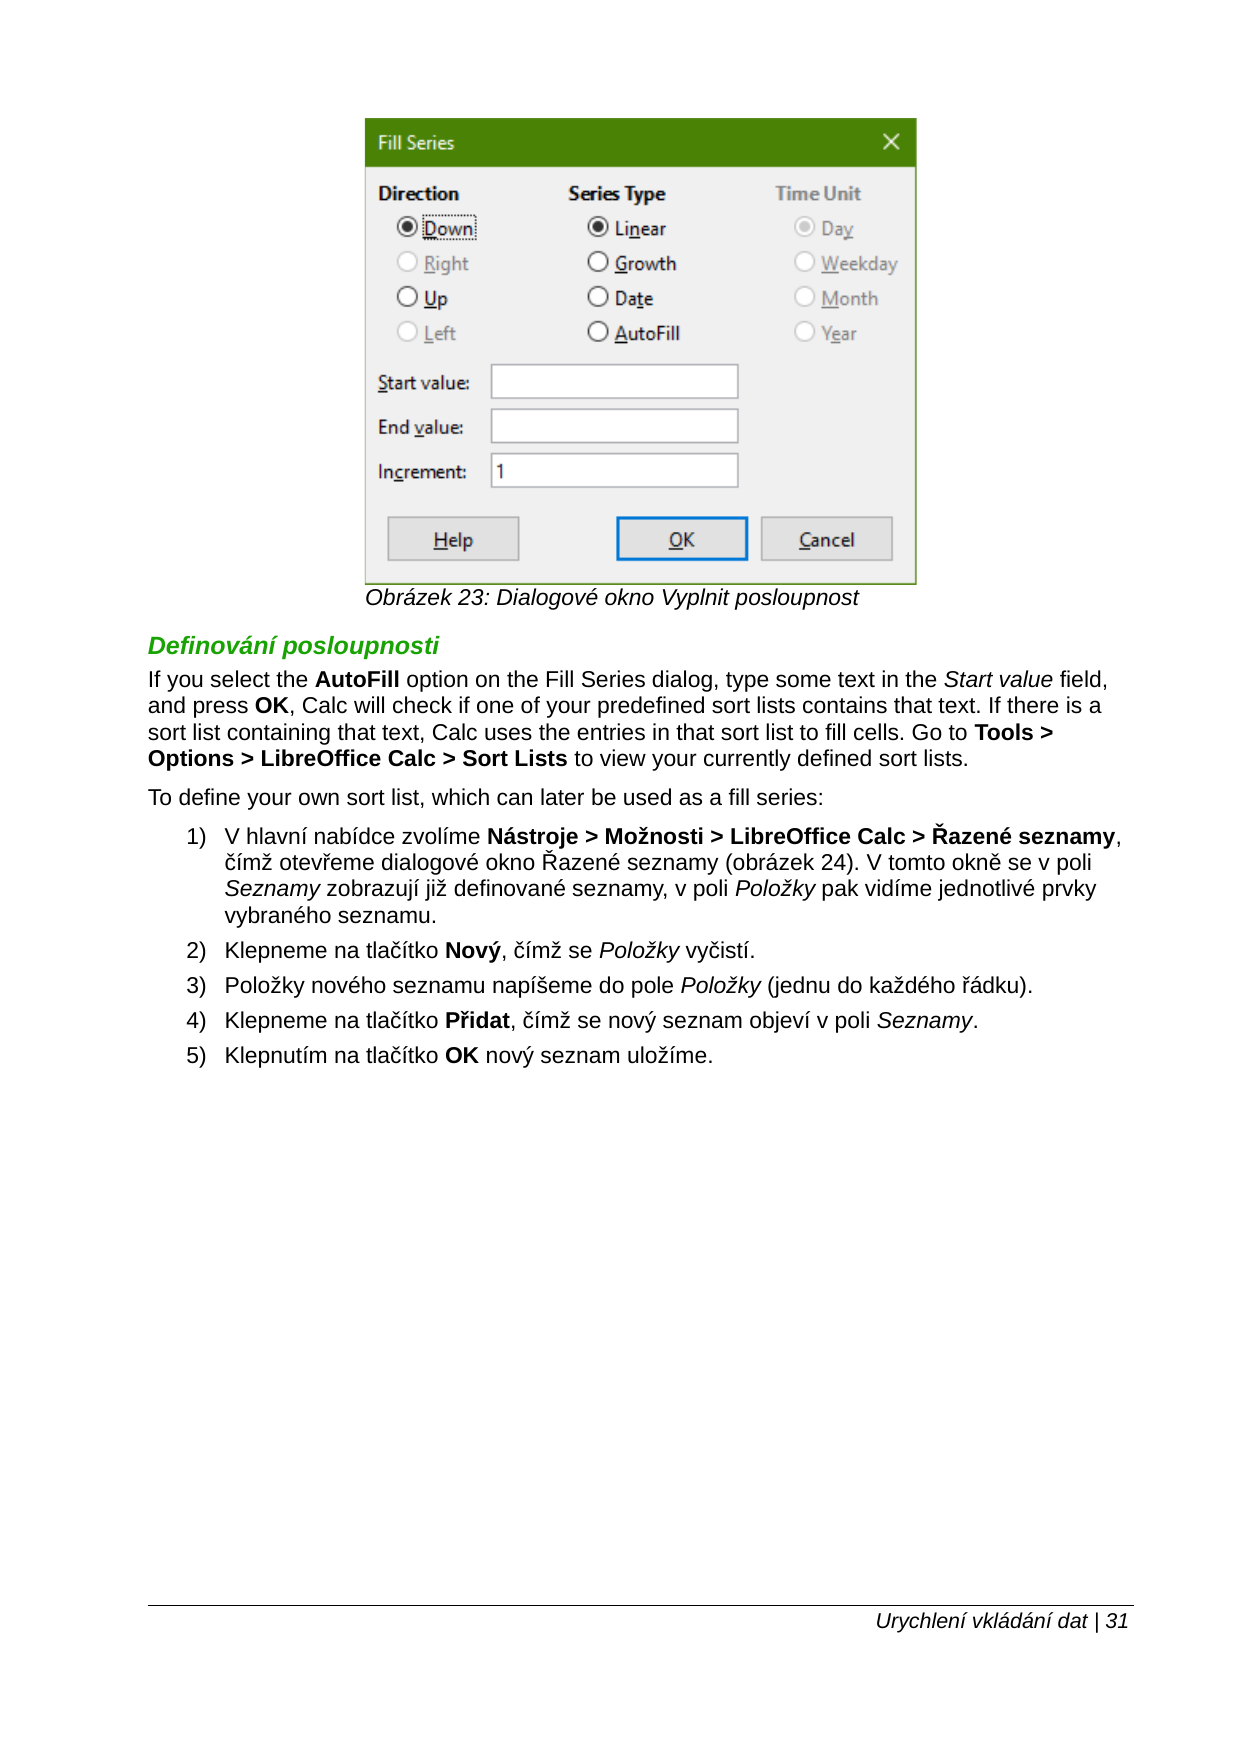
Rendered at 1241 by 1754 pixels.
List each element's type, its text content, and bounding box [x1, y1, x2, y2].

list If you select the AutoFill option on the Fill Series dialog, type some text in the Start value field, and press OK, Calc will check if one of your predefined sort lists contains that text. If there is a sort list containing that text, Calc uses the entries in that sort list to fill cells. Go to Tools > Options > LibreOffice Calc > Sort Lists to view your currently defined sort lists. [148, 666, 1134, 771]
list Klepnutím na tlačítko OK nový seznam uložíme. [207, 1042, 1134, 1069]
text Obrázek 23: Dialogové okno Vyplnit posloupnost [365, 585, 917, 611]
list Klepneme na tlačítko Nový, čímž se Položky vyčistí. [207, 937, 1134, 963]
picture [364, 118, 917, 585]
list V hlavní nabídce zvolíme Nástroje > Možnosti > LibreOffice Calc > Řazené seznamy, čímž otevřeme dialogové okno Řazené seznamy (obrázek 24). V tomto okně se v poli Seznamy zobrazují již definované seznamy, v poli Položky pak vidíme jednotlivé prvky vybraného seznamu. [207, 823, 1134, 928]
subtitle Definování posloupnosti [148, 631, 1134, 660]
list To define your own sort list, which can later be used as a fill series: [148, 784, 1134, 810]
list Položky nového seznamu napíšeme do pole Položky (jednu do každého řádku). [207, 972, 1134, 998]
list Klepneme na tlačítko Přidat, čímž se nový seznam objeví v poli Seznamy. [207, 1007, 1134, 1034]
